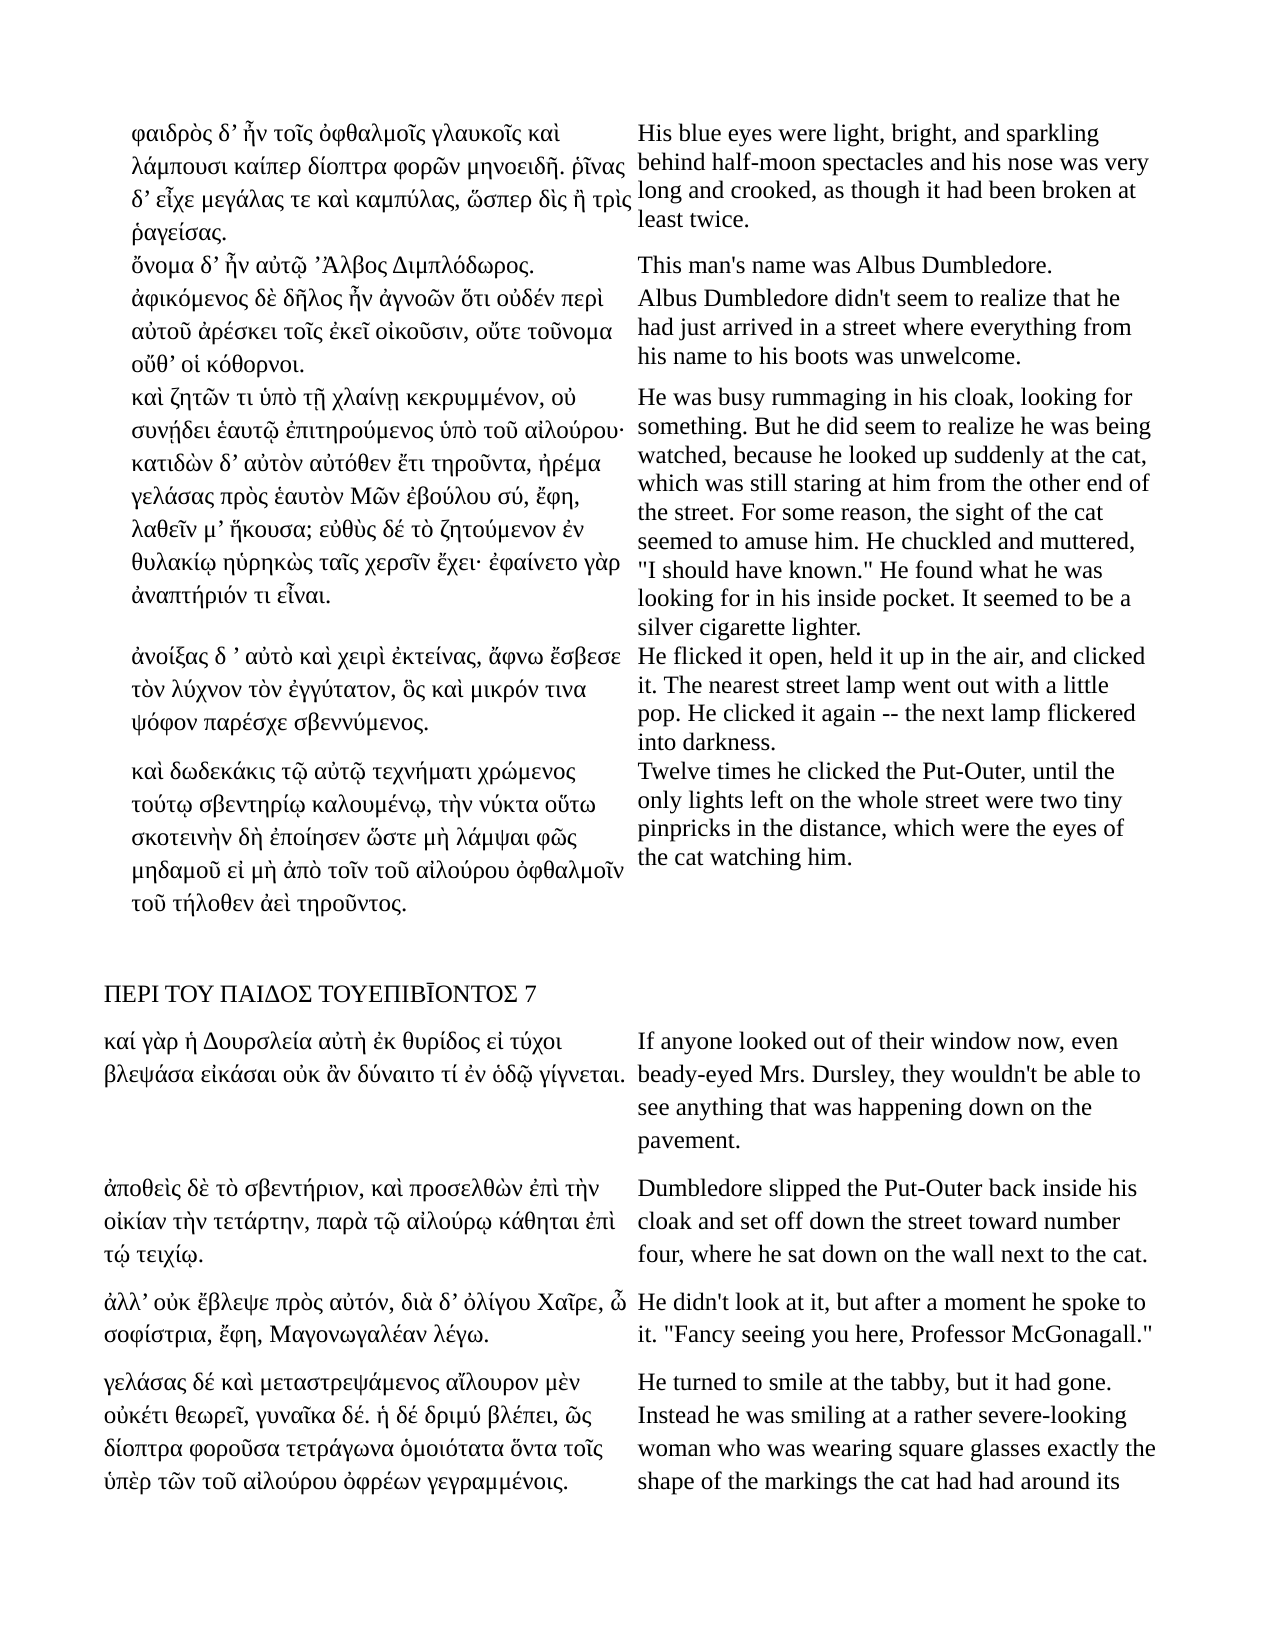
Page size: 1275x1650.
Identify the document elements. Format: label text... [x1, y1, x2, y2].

table_cell καὶ ζητῶν τι ὑπὸ τῇ χλαίνῃ κεκρυμμένον, οὐ συνῄδει ἑαυτῷ ἐπιτηρούμενος ὑπὸ τοῦ αἰλούρου· κατιδὼν δ’ αὐτὸν αὐτόθεν ἔτι τηροῦντα, ἠρέμα γελάσας πρὸς ἑαυτὸν Μῶν ἐβούλου σύ, ἔφη, λαθεῖν μ’ ἥκουσα; εὐθὺς δέ τὸ ζητούμενον ἐν θυλακίῳ ηὑρηκὼς ταῖς χερσῖν ἔχει· ἐφαίνετο γὰρ ἀναπτήριόν τι εἶναι. [131, 382, 637, 641]
table_cell ἀφικόμενος δὲ δῆλος ἦν ἀγνοῶν ὅτι οὐδέν περὶ αὐτοῦ ἀρέσκει τοῖς ἐκεῖ οἰκοῦσιν, οὔτε τοῦνομα οὔθ’ οἱ κόθορνοι. [131, 283, 637, 382]
table_cell He turned to smile at the tabby, but it had gone. Instead he was smiling at a rather severe-looking woman who was wearing square glasses exactly the shape of the markings the cat had had around its [638, 1367, 1157, 1514]
table_cell φαιδρὸς δ’ ἦν τοῖς ὀφθαλμοῖς γλαυκοῖς καὶ λάμπουσι καίπερ δίοπτρα φορῶν μηνοειδῆ. ῥῖνας δ’ εἶχε μεγάλας τε καὶ καμπύλας, ὥσπερ δὶς ἢ τρὶς ῥαγείσας. [131, 118, 637, 250]
table_cell ἀποθεὶς δὲ τὸ σβεντήριον, καὶ προσελθὼν ἐπὶ τὴν οἰκίαν τὴν τετάρτην, παρὰ τῷ αἰλούρῳ κάθηται ἐπὶ τῴ τειχίῳ. [104, 1173, 637, 1287]
table_cell Dumbledore slipped the Put-Outer back inside his cloak and set off down the street toward number four, where he sat down on the wall next to the cat. [638, 1173, 1157, 1287]
table_cell Albus Dumbledore didn't seem to realize that he had just arrived in a street where everything from his name to his boots was unwelcome. [638, 283, 1157, 382]
table_cell καί γὰρ ἡ Δουρσλεία αὐτὴ ἐκ θυρίδος εἰ τύχοι βλεψάσα εἰκάσαι οὐκ ἂν δύναιτο τί ἐν ὁδῷ γίγνεται. [104, 1026, 637, 1173]
table_cell His blue eyes were light, bright, and sparkling behind half-moon spectacles and his nose was very long and crooked, as though it had been broken at least twice. [638, 118, 1157, 250]
table_cell This man's name was Albus Dumbledore. [638, 250, 1157, 283]
table_cell Twelve times he clicked the Put-Outer, until the only lights left on the whole street were two tiny pinpricks in the distance, which were the eyes of the cat watching him. [638, 756, 1157, 921]
table_header ΠΕΡΙ ΤΟΥ ΠΑΙΔΟΣ ΤΟΥΕΠΙΒῙΟΝΤΟΣ 7 [104, 979, 637, 1026]
table_cell ἀνοίξας δ ’ αὐτὸ καὶ χειρὶ ἐκτείνας, ἄφνω ἔσβεσε τὸν λύχνον τὸν ἐγγύτατον, ὃς καὶ μικρόν τινα ψόφον παρέσχε σβεννύμενος. [131, 641, 637, 756]
table_cell ὄνομα δ’ ἦν αὐτῷ ’Ἀλβος Διμπλόδωρος. [131, 250, 637, 283]
table_header [638, 979, 1157, 1026]
table_cell καὶ δωδεκάκις τῷ αὐτῷ τεχνήματι χρώμενος τούτῳ σβεντηρίῳ καλουμένῳ, τὴν νύκτα οὕτω σκοτεινὴν δὴ ἐποίησεν ὥστε μὴ λάμψαι φῶς μηδαμοῦ εἰ μὴ ἀπὸ τοῖν τοῦ αἰλούρου ὀφθαλμοῖν τοῦ τήλοθεν ἀεὶ τηροῦντος. [131, 756, 637, 921]
table_cell He was busy rummaging in his cloak, looking for something. But he did seem to realize he was being watched, because he looked up suddenly at the cat, which was still staring at him from the other end of the street. For some reason, the sight of the cat seemed to amuse him. He chuckled and muttered, "I should have known." He found what he was looking for in his inside pocket. It seemed to be a silver cigarette lighter. [638, 382, 1157, 641]
table_cell He didn't look at it, but after a moment he spoke to it. "Fancy seeing you here, Professor McGonagall." [638, 1287, 1157, 1367]
table_cell If anyone looked out of their window now, even beady-eyed Mrs. Dursley, they wouldn't be able to see anything that was happening down on the pavement. [638, 1026, 1157, 1173]
table_cell He flicked it open, held it up in the air, and clicked it. The nearest street lamp went out with a little pop. He clicked it again -- the next lamp flickered into darkness. [638, 641, 1157, 756]
table_cell ἀλλ’ οὐκ ἔβλεψε πρὸς αὐτόν, διὰ δ’ ὀλίγου Χαῖρε, ὦ σοφίστρια, ἔφη, Μαγονωγαλέαν λέγω. [104, 1287, 637, 1367]
table_cell γελάσας δέ καὶ μεταστρεψάμενος αἴλουρον μὲν οὐκέτι θεωρεῖ, γυναῖκα δέ. ἡ δέ δριμύ βλέπει, ῶς δίοπτρα φοροῦσα τετράγωνα ὁμοιότατα ὅντα τοῖς ὑπὲρ τῶν τοῦ αἰλούρου ὀφρέων γεγραμμένοις. [104, 1367, 637, 1514]
